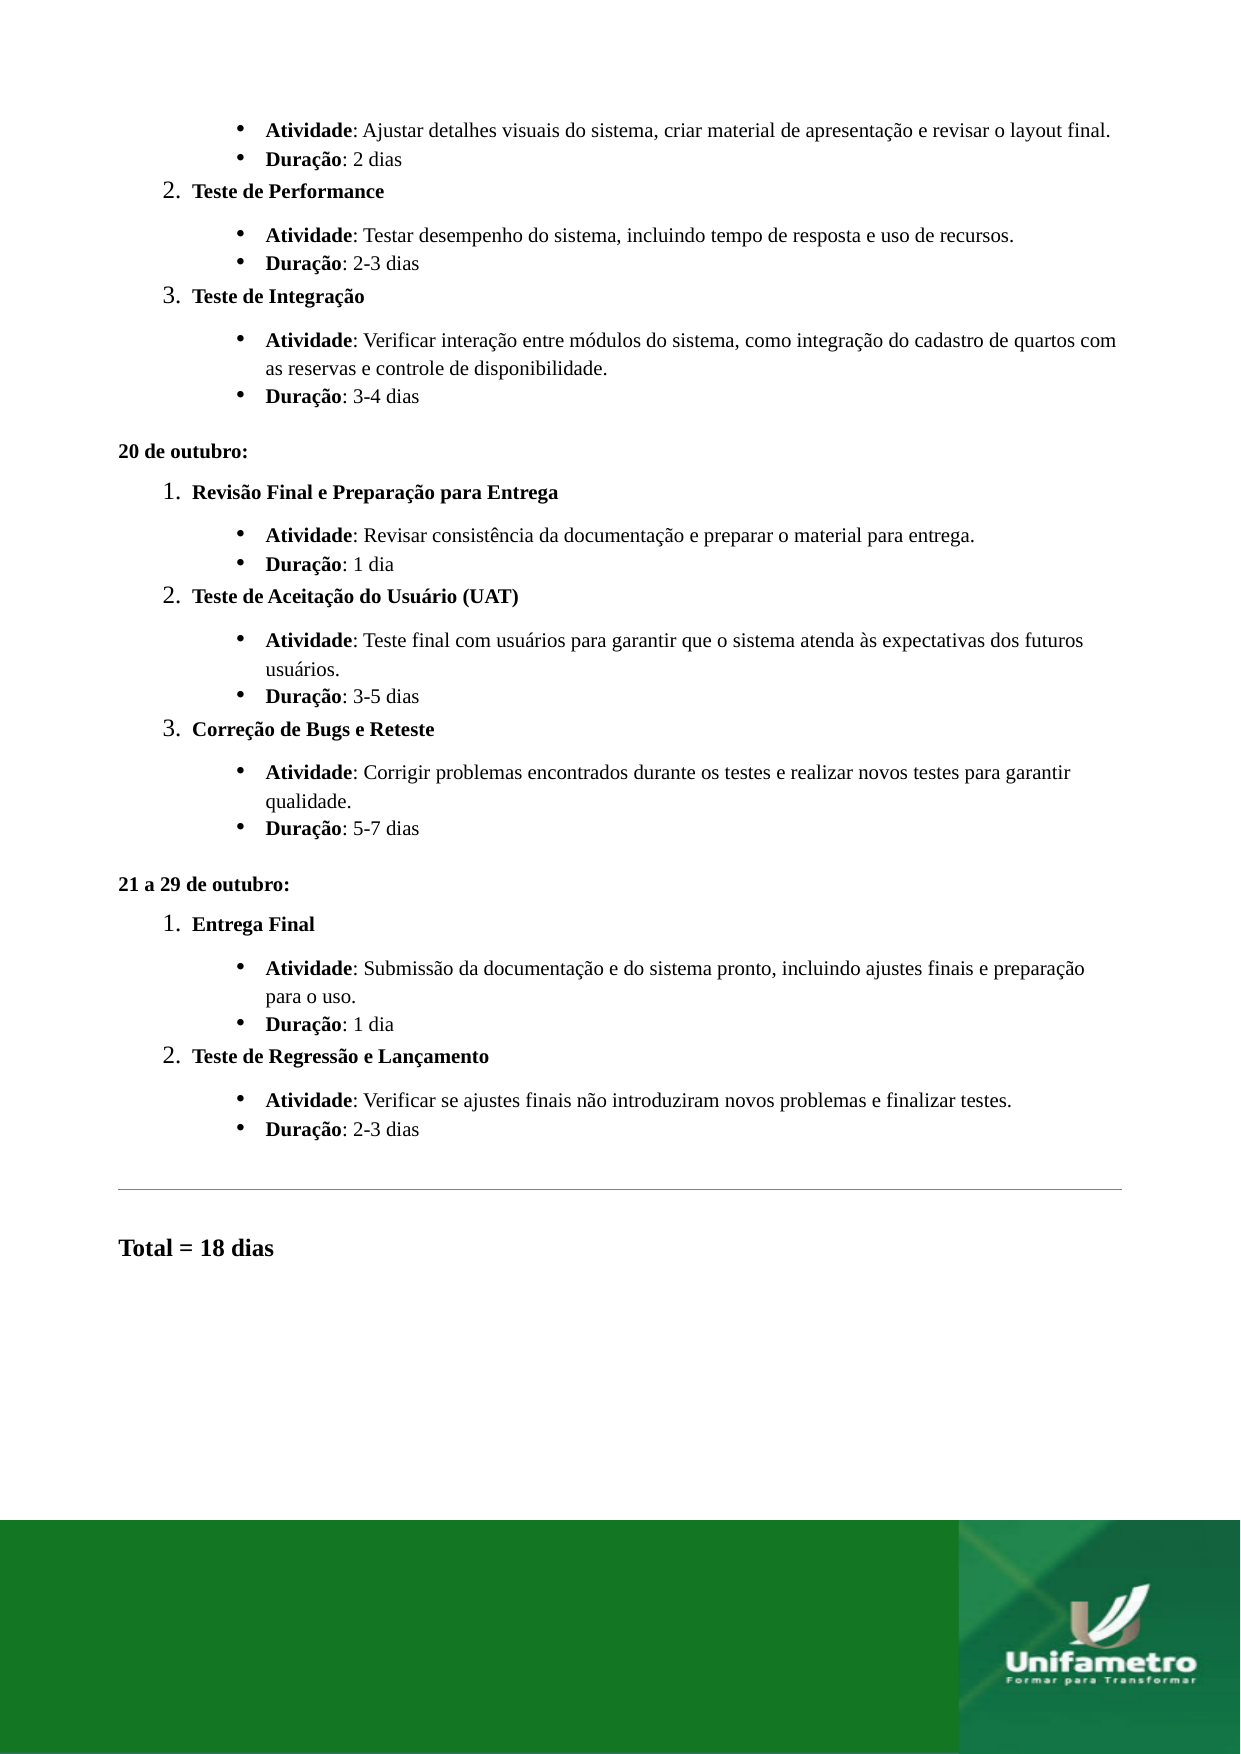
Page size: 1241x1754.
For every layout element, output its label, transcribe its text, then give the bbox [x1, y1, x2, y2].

list Duração: 2 dias [236, 147, 1122, 172]
list Atividade: Corrigir problemas encontrados durante os testes e realizar novos testes para garantir qualidade. [236, 760, 1122, 813]
list Atividade: Verificar interação entre módulos do sistema, como integração do cadastro de quartos com as reservas e controle de disponibilidade. [236, 327, 1122, 380]
list Teste de Integração [162, 280, 1122, 309]
list Atividade: Revisar consistência da documentação e preparar o material para entrega. [236, 523, 1122, 548]
subtitle Total = 18 dias [118, 1233, 1122, 1262]
list Duração: 3-4 dias [236, 383, 1122, 408]
list Entrega Final [162, 908, 1122, 937]
list Duração: 1 dia [236, 552, 1122, 577]
list Duração: 5-7 dias [236, 816, 1122, 841]
subtitle 21 a 29 de outubro: [118, 872, 1122, 896]
list Duração: 1 dia [236, 1012, 1122, 1037]
list Duração: 2-3 dias [236, 251, 1122, 276]
picture [0, 1520, 1241, 1754]
list Atividade: Teste final com usuários para garantir que o sistema atenda às expectativas dos futuros usuários. [236, 628, 1122, 681]
list Teste de Aceitação do Usuário (UAT) [162, 580, 1122, 609]
list Correção de Bugs e Reteste [162, 713, 1122, 741]
list Atividade: Verificar se ajustes finais não introduziram novos problemas e finalizar testes. [236, 1088, 1122, 1113]
list Atividade: Ajustar detalhes visuais do sistema, criar material de apresentação e revisar o layout final. [236, 118, 1122, 143]
list Teste de Regressão e Lançamento [162, 1041, 1122, 1069]
list Teste de Performance [162, 175, 1122, 204]
list Atividade: Testar desempenho do sistema, incluindo tempo de resposta e uso de recursos. [236, 223, 1122, 248]
list Atividade: Submissão da documentação e do sistema pronto, incluindo ajustes finais e preparação para o uso. [236, 956, 1122, 1008]
list Duração: 3-5 dias [236, 684, 1122, 709]
list Revisão Final e Preparação para Entrega [162, 476, 1122, 504]
list Duração: 2-3 dias [236, 1117, 1122, 1142]
subtitle 20 de outubro: [118, 439, 1122, 463]
